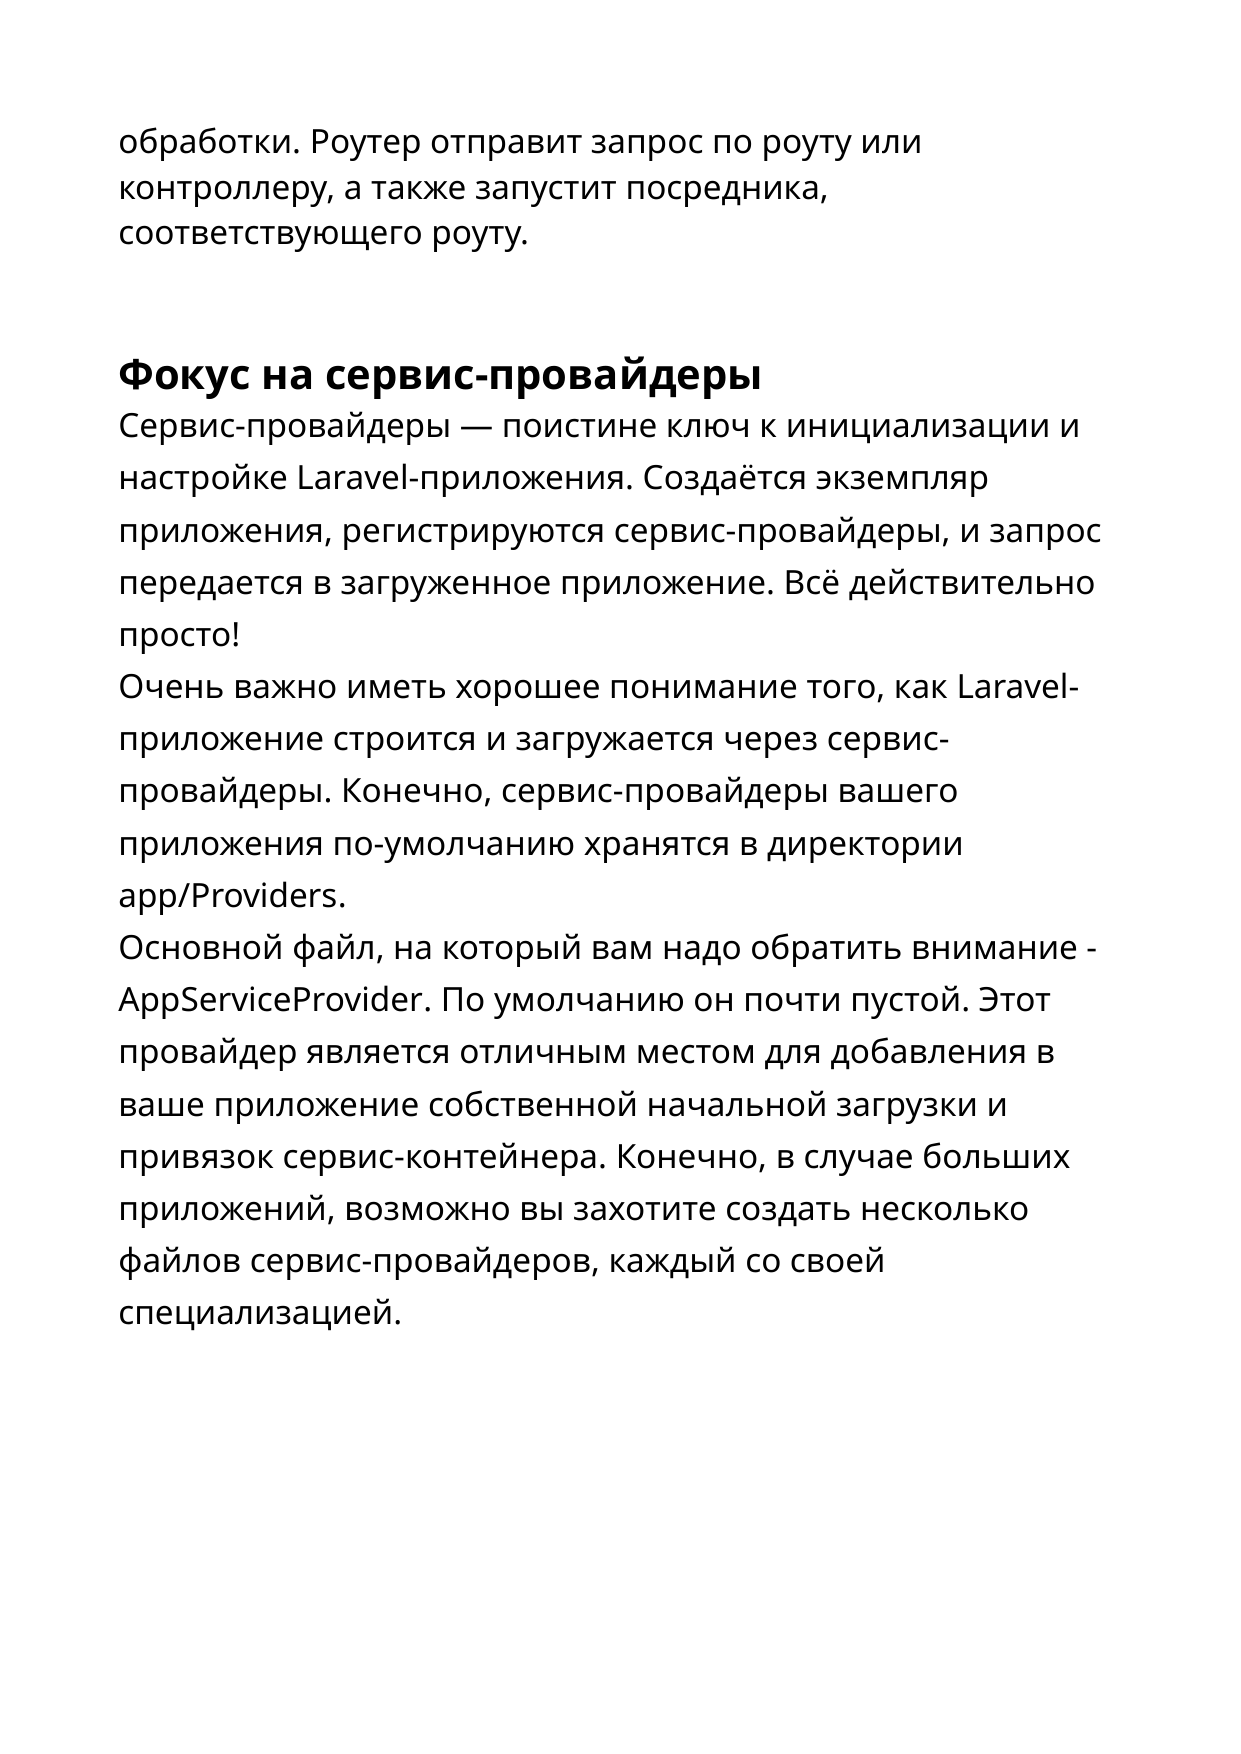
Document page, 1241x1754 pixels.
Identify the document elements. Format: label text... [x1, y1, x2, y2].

text Основной файл, на который вам надо обратить внимание - AppServiceProvider. По умолчанию он почти пустой. Этот провайдер является отличным местом для добавления в ваше приложение собственной начальной загрузки и привязок сервис-контейнера. Конечно, в случае больших приложений, возможно вы захотите создать несколько файлов сервис-провайдеров, каждый со своей специализацией. [118, 924, 1122, 1334]
subtitle Фокус на сервис-провайдеры [118, 345, 1122, 402]
text обработки. Роутер отправит запрос по роуту или контроллеру, а также запустит посредника, соответствующего роуту. [118, 118, 1122, 254]
text Очень важно иметь хорошее понимание того, как Laravel-приложение строится и загружается через сервис-провайдеры. Конечно, сервис-провайдеры вашего приложения по-умолчанию хранятся в директории app/Providers. [118, 663, 1122, 917]
text Сервис-провайдеры — поистине ключ к инициализации и настройке Laravel-приложения. Создаётся экземпляр приложения, регистрируются сервис-провайдеры, и запрос передается в загруженное приложение. Всё действительно просто! [118, 402, 1122, 656]
